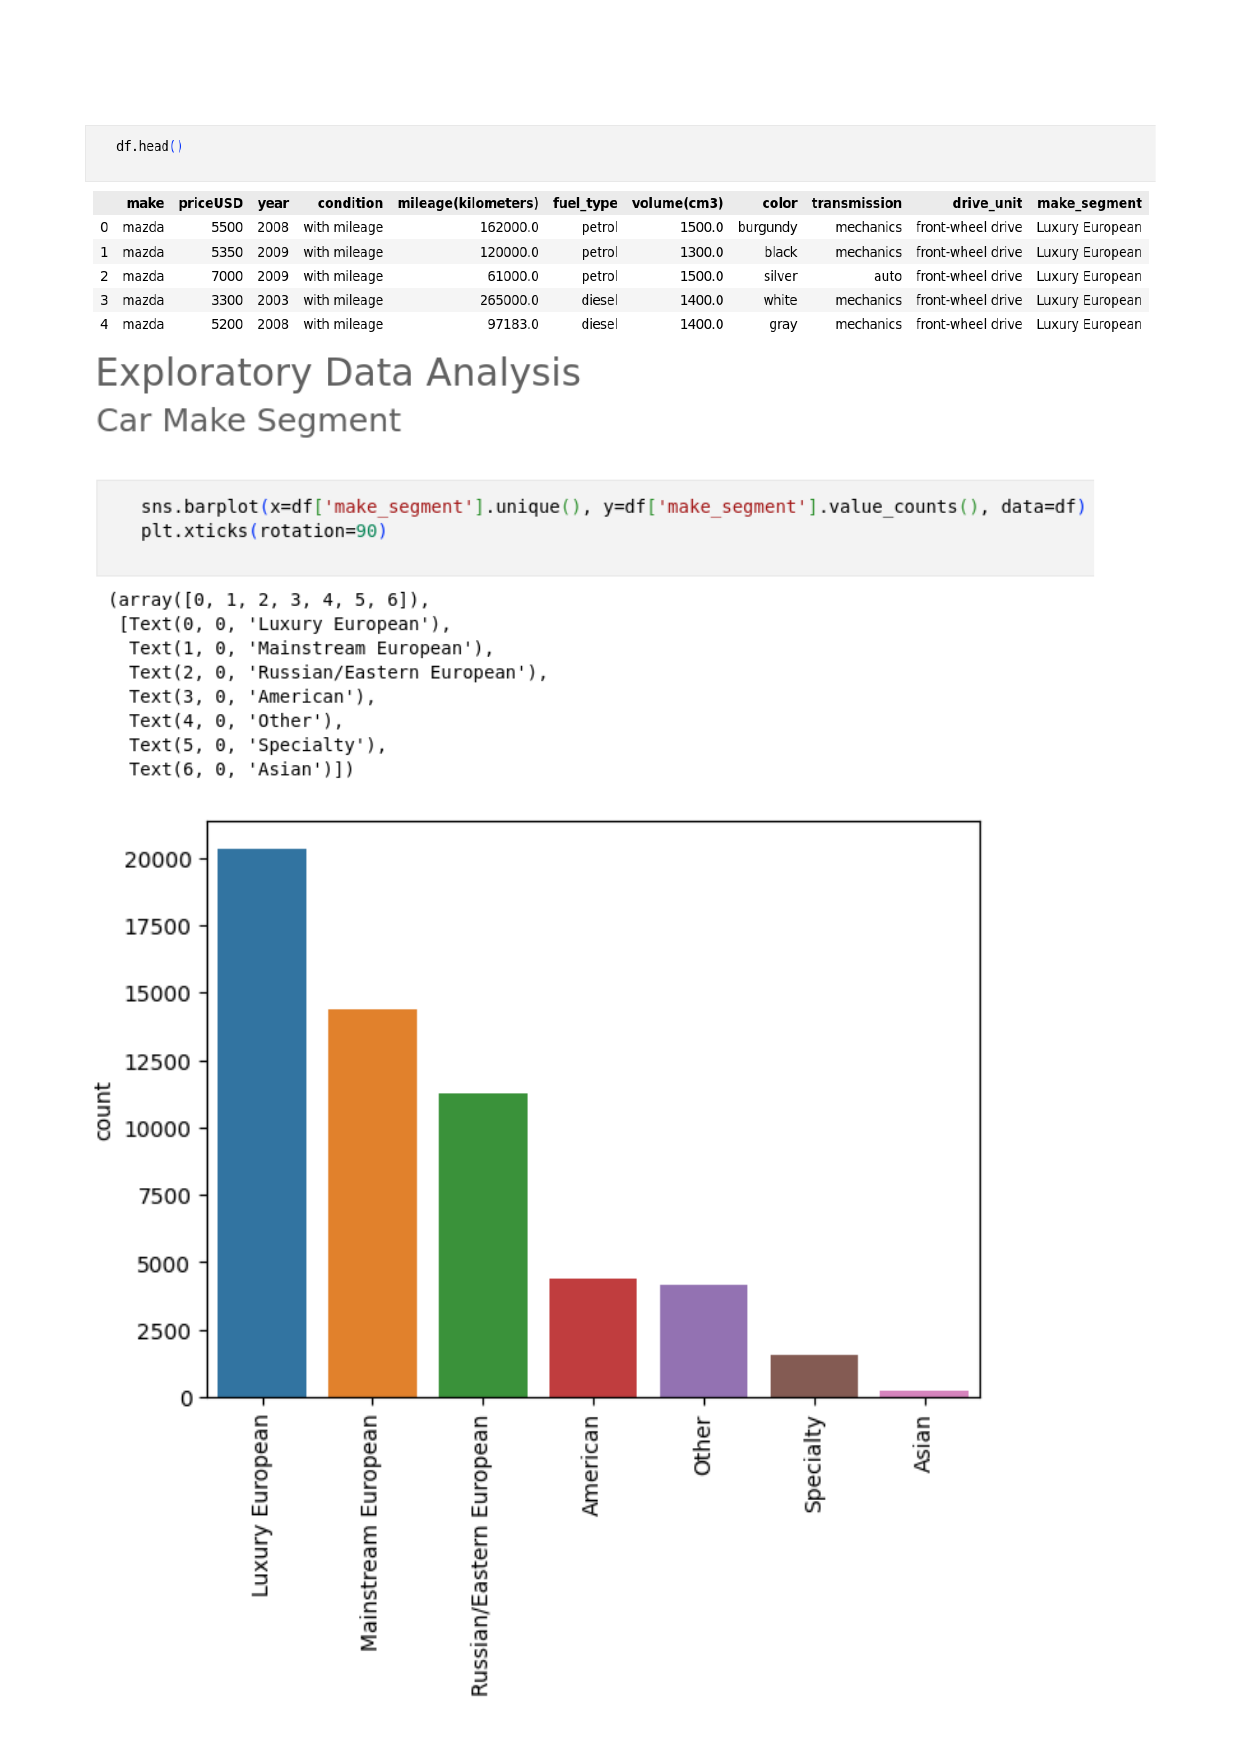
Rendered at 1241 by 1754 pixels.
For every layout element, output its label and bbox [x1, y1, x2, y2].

picture [84, 118, 1156, 801]
picture [48, 818, 1053, 1704]
